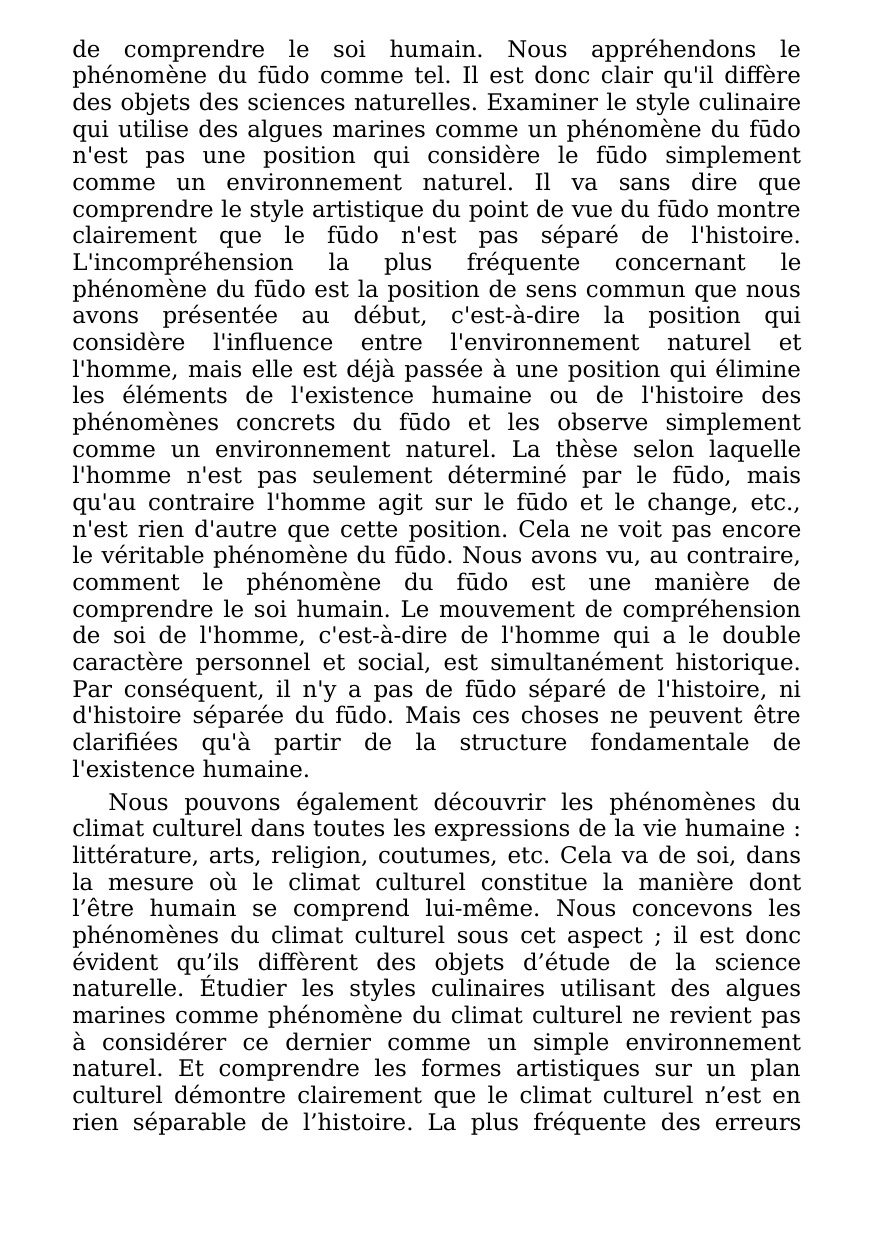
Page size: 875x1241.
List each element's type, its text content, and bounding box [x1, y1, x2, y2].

text Nous pouvons également découvrir les phénomènes du climat culturel dans toutes les expressions de la vie humaine : littérature, arts, religion, coutumes, etc. Cela va de soi, dans la mesure où le climat culturel constitue la manière dont l’être humain se comprend lui-même. Nous concevons les phénomènes du climat culturel sous cet aspect ; il est donc évident qu’ils diffèrent des objets d’étude de la science naturelle. Étudier les styles culinaires utilisant des algues marines comme phénomène du climat culturel ne revient pas à considérer ce dernier comme un simple environnement naturel. Et comprendre les formes artistiques sur un plan culturel démontre clairement que le climat culturel n’est en rien séparable de l’histoire. La plus fréquente des erreurs [72, 789, 802, 1135]
text de comprendre le soi humain. Nous appréhendons le phénomène du fūdo comme tel. Il est donc clair qu'il diffère des objets des sciences naturelles. Examiner le style culinaire qui utilise des algues marines comme un phénomène du fūdo n'est pas une position qui considère le fūdo simplement comme un environnement naturel. Il va sans dire que comprendre le style artistique du point de vue du fūdo montre clairement que le fūdo n'est pas séparé de l'histoire. L'incompréhension la plus fréquente concernant le phénomène du fūdo est la position de sens commun que nous avons présentée au début, c'est-à-dire la position qui considère l'influence entre l'environnement naturel et l'homme, mais elle est déjà passée à une position qui élimine les éléments de l'existence humaine ou de l'histoire des phénomènes concrets du fūdo et les observe simplement comme un environnement naturel. La thèse selon laquelle l'homme n'est pas seulement déterminé par le fūdo, mais qu'au contraire l'homme agit sur le fūdo et le change, etc., n'est rien d'autre que cette position. Cela ne voit pas encore le véritable phénomène du fūdo. Nous avons vu, au contraire, comment le phénomène du fūdo est une manière de comprendre le soi humain. Le mouvement de compréhension de soi de l'homme, c'est-à-dire de l'homme qui a le double caractère personnel et social, est simultanément historique. Par conséquent, il n'y a pas de fūdo séparé de l'histoire, ni d'histoire séparée du fūdo. Mais ces choses ne peuvent être clarifiées qu'à partir de la structure fondamentale de l'existence humaine. [72, 36, 802, 783]
